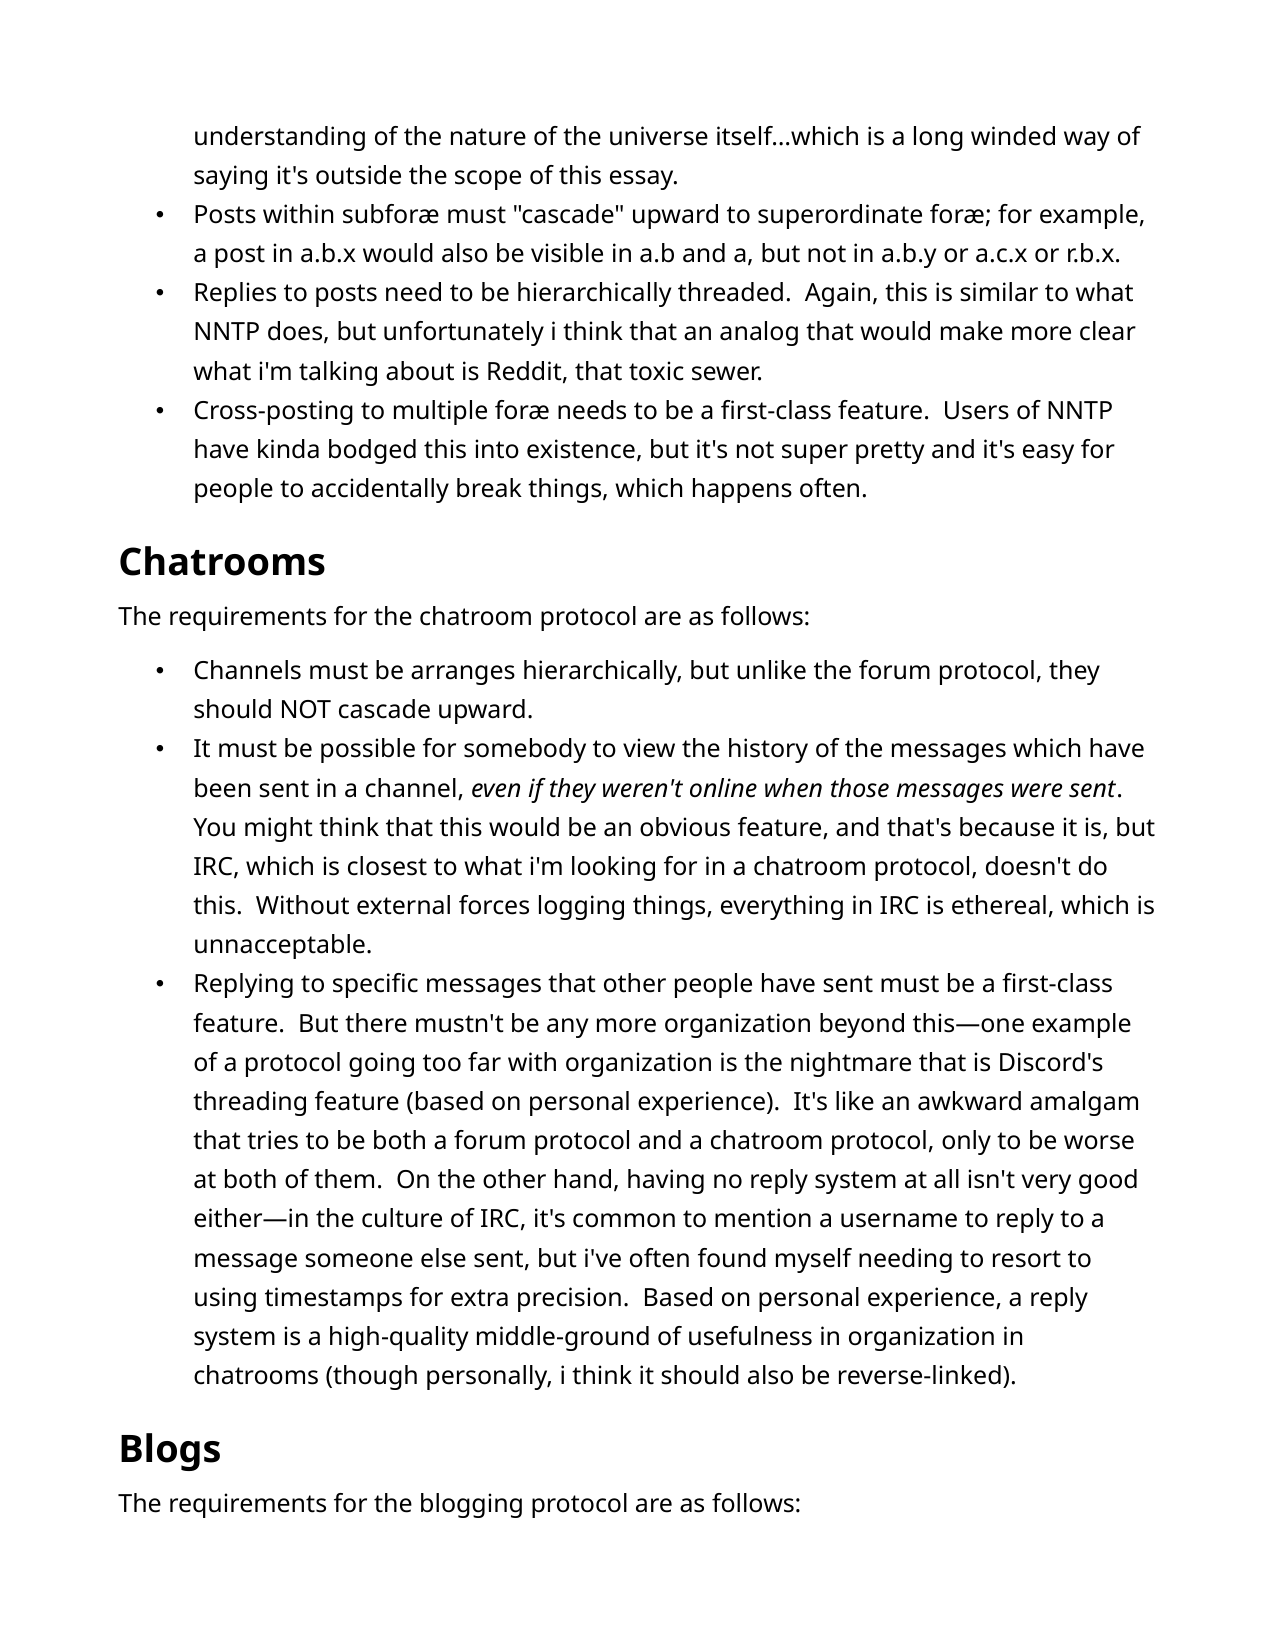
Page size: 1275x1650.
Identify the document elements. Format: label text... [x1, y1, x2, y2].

subtitle Chatrooms [118, 535, 1157, 586]
text The requirements for the chatroom protocol are as follows: [118, 599, 1157, 633]
list understanding of the nature of the universe itself…which is a long winded way of saying it's outside the scope of this essay. [156, 118, 1157, 191]
text The requirements for the blogging protocol are as follows: [118, 1486, 1157, 1520]
list Posts within subforæ must "cascade" upward to superordinate foræ; for example, a post in a.b.x would also be visible in a.b and a, but not in a.b.y or a.c.x or r.b.x. [156, 196, 1157, 270]
list Cross-posting to multiple foræ needs to be a first-class feature. Users of NNTP have kinda bodged this into existence, but it's not super pretty and it's easy for people to accidentally break things, which happens often. [156, 392, 1157, 505]
list Replying to specific messages that other people have sent must be a first-class feature. But there mustn't be any more organization beyond this—one example of a protocol going too far with organization is the nightmare that is Discord's threading feature (based on personal experience). It's like an awkward amalgam that tries to be both a forum protocol and a chatroom protocol, only to be worse at both of them. On the other hand, having no reply system at all isn't very good either—in the culture of IRC, it's common to mention a username to reply to a message someone else sent, but i've often found myself needing to resort to using timestamps for extra precision. Based on personal experience, a reply system is a high-quality middle-ground of usefulness in organization in chatrooms (though personally, i think it should also be reverse-linked). [156, 966, 1157, 1392]
subtitle Blogs [118, 1422, 1157, 1473]
list Replies to posts need to be hierarchically threaded. Again, this is similar to what NNTP does, but unfortunately i think that an analog that would make more clear what i'm talking about is Reddit, that toxic sewer. [156, 275, 1157, 387]
list Channels must be arranges hierarchically, but unlike the forum protocol, they should NOT cascade upward. [156, 653, 1157, 726]
list It must be possible for somebody to view the history of the messages which have been sent in a channel, even if they weren't online when those messages were sent. You might think that this would be an obvious feature, and that's because it is, but IRC, which is closest to what i'm looking for in a chatroom protocol, doesn't do this. Without external forces logging things, everything in IRC is ethereal, which is unnacceptable. [156, 731, 1157, 961]
